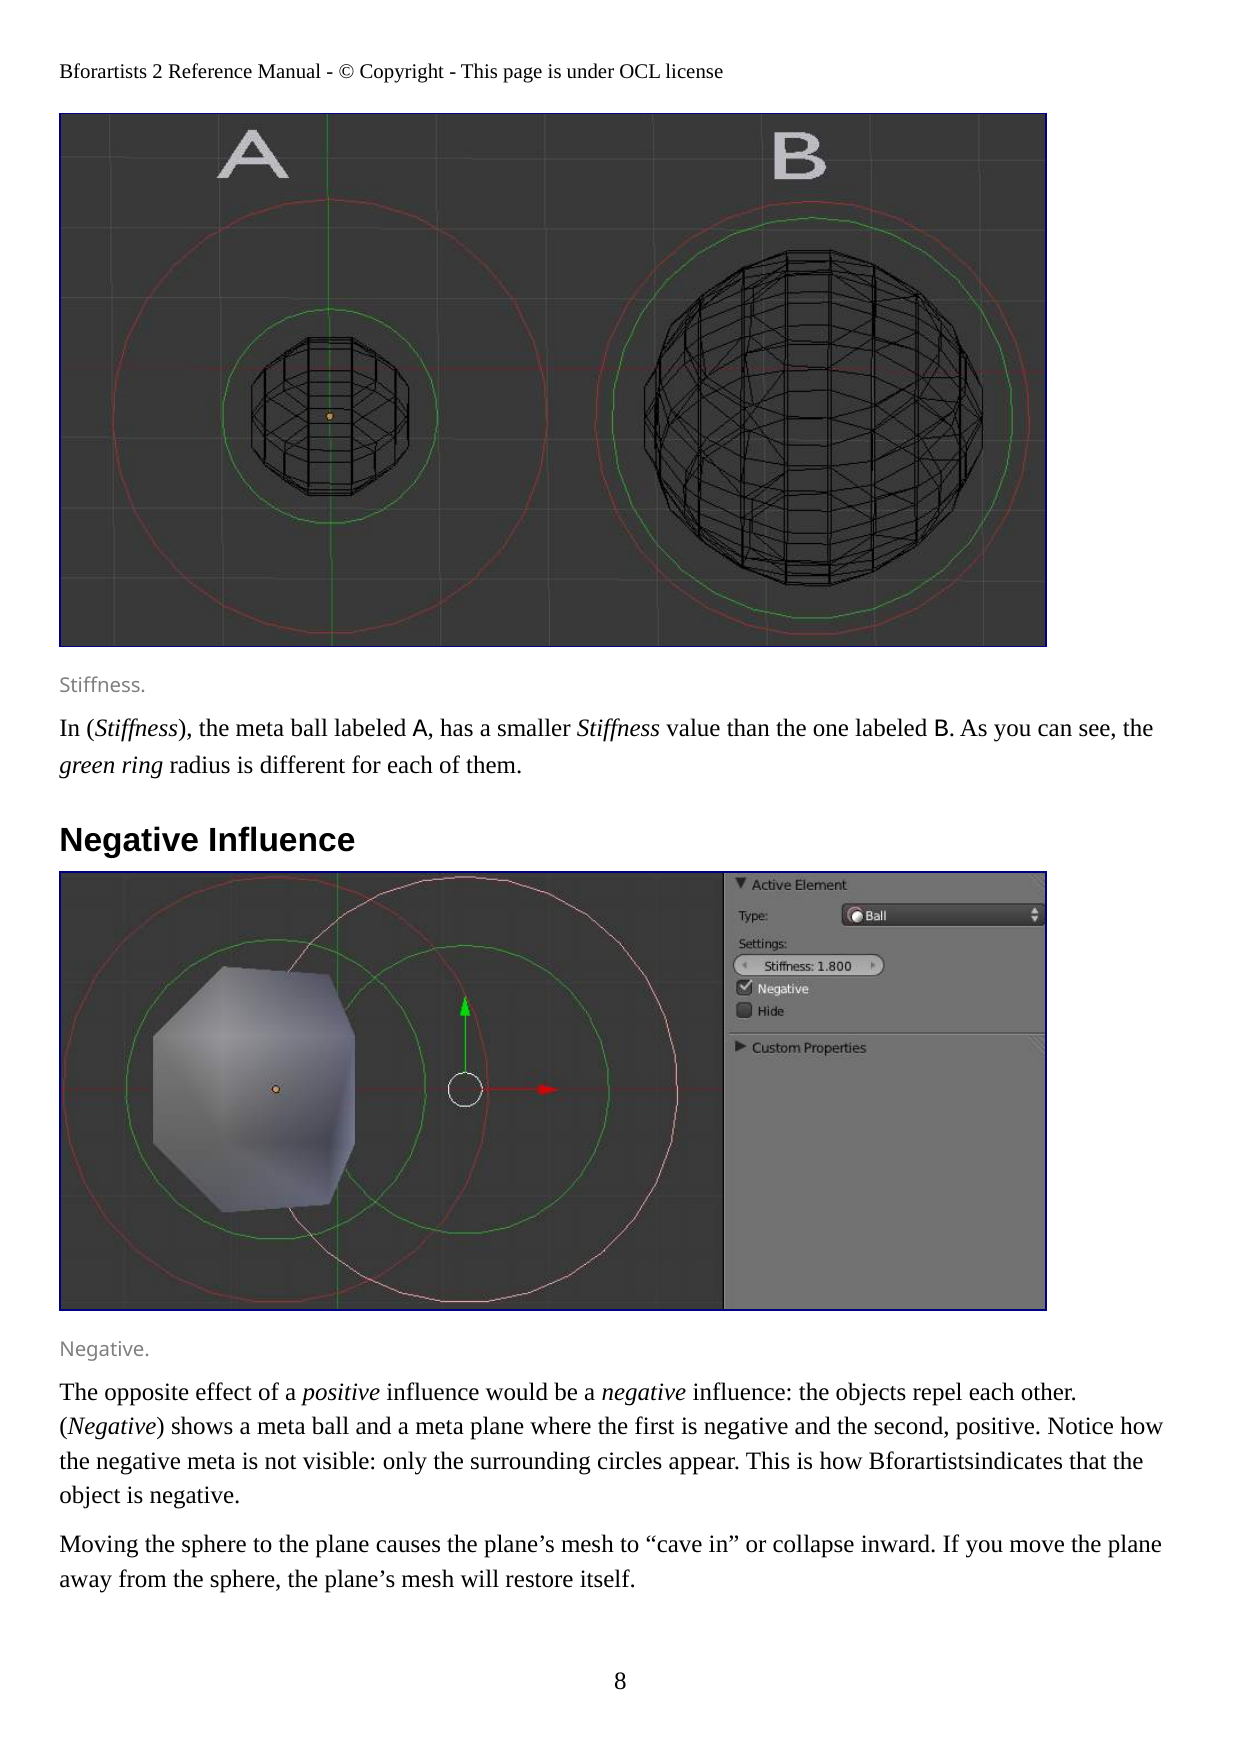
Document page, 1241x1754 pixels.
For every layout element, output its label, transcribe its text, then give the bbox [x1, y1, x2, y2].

text In (Stiffness), the meta ball labeled A, has a smaller Stiffness value than the one labeled B. As you can see, the green ring radius is different for each of them. [59, 713, 1181, 779]
picture [61, 114, 1045, 646]
text The opposite effect of a positive influence would be a negative influence: the objects repel each other. (Negative) shows a meta ball and a meta plane where the first is negative and the second, positive. Notice how the negative meta is not visible: only the surrounding circles appear. This is how Bforartistsindicates that the object is negative. [59, 1377, 1181, 1509]
text Stiffness. [59, 667, 1181, 699]
text Negative. [59, 1331, 1181, 1362]
text Moving the sphere to the plane causes the plane’s mesh to “cave in” or collapse inward. If you move the plane away from the sphere, the plane’s mesh will restore itself. [59, 1529, 1181, 1593]
subtitle Negative Influence [59, 820, 1181, 858]
picture [61, 873, 1045, 1309]
